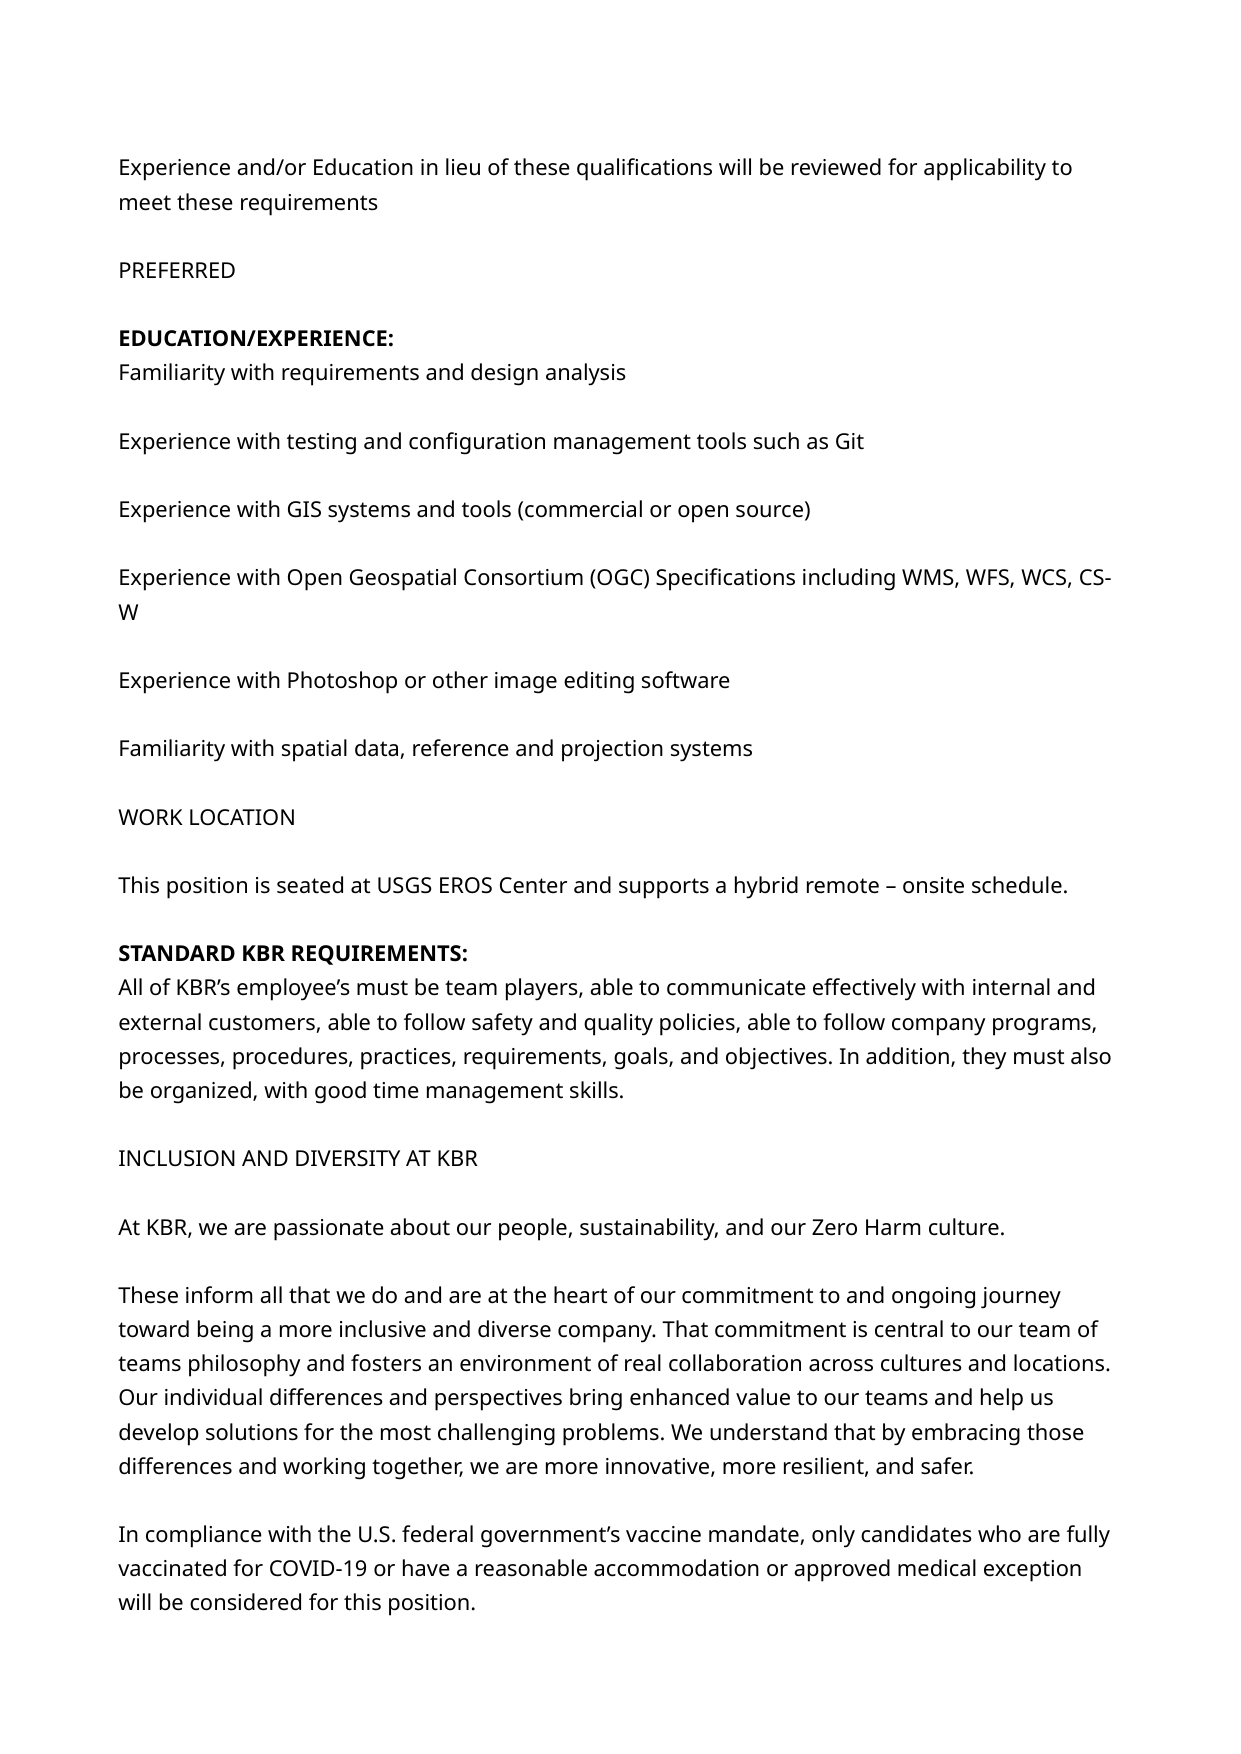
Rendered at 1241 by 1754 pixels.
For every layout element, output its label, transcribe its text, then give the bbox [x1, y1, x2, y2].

text Experience and/or Education in lieu of these qualifications will be reviewed for applicability to meet these requirements PREFERRED EDUCATION/EXPERIENCE: Familiarity with requirements and design analysis Experience with testing and configuration management tools such as Git Experience with GIS systems and tools (commercial or open source) Experience with Open Geospatial Consortium (OGC) Specifications including WMS, WFS, WCS, CS-W Experience with Photoshop or other image editing software Familiarity with spatial data, reference and projection systems WORK LOCATION This position is seated at USGS EROS Center and supports a hybrid remote – onsite schedule. STANDARD KBR REQUIREMENTS: All of KBR’s employee’s must be team players, able to communicate effectively with internal and external customers, able to follow safety and quality policies, able to follow company programs, processes, procedures, practices, requirements, goals, and objectives. In addition, they must also be organized, with good time management skills. INCLUSION AND DIVERSITY AT KBR At KBR, we are passionate about our people, sustainability, and our Zero Harm culture. These inform all that we do and are at the heart of our commitment to and ongoing journey toward being a more inclusive and diverse company. That commitment is central to our team of teams philosophy and fosters an environment of real collaboration across cultures and locations. Our individual differences and perspectives bring enhanced value to our teams and help us develop solutions for the most challenging problems. We understand that by embracing those differences and working together, we are more innovative, more resilient, and safer. In compliance with the U.S. federal government’s vaccine mandate, only candidates who are fully vaccinated for COVID-19 or have a reasonable accommodation or approved medical exception will be considered for this position. [118, 118, 1122, 1617]
